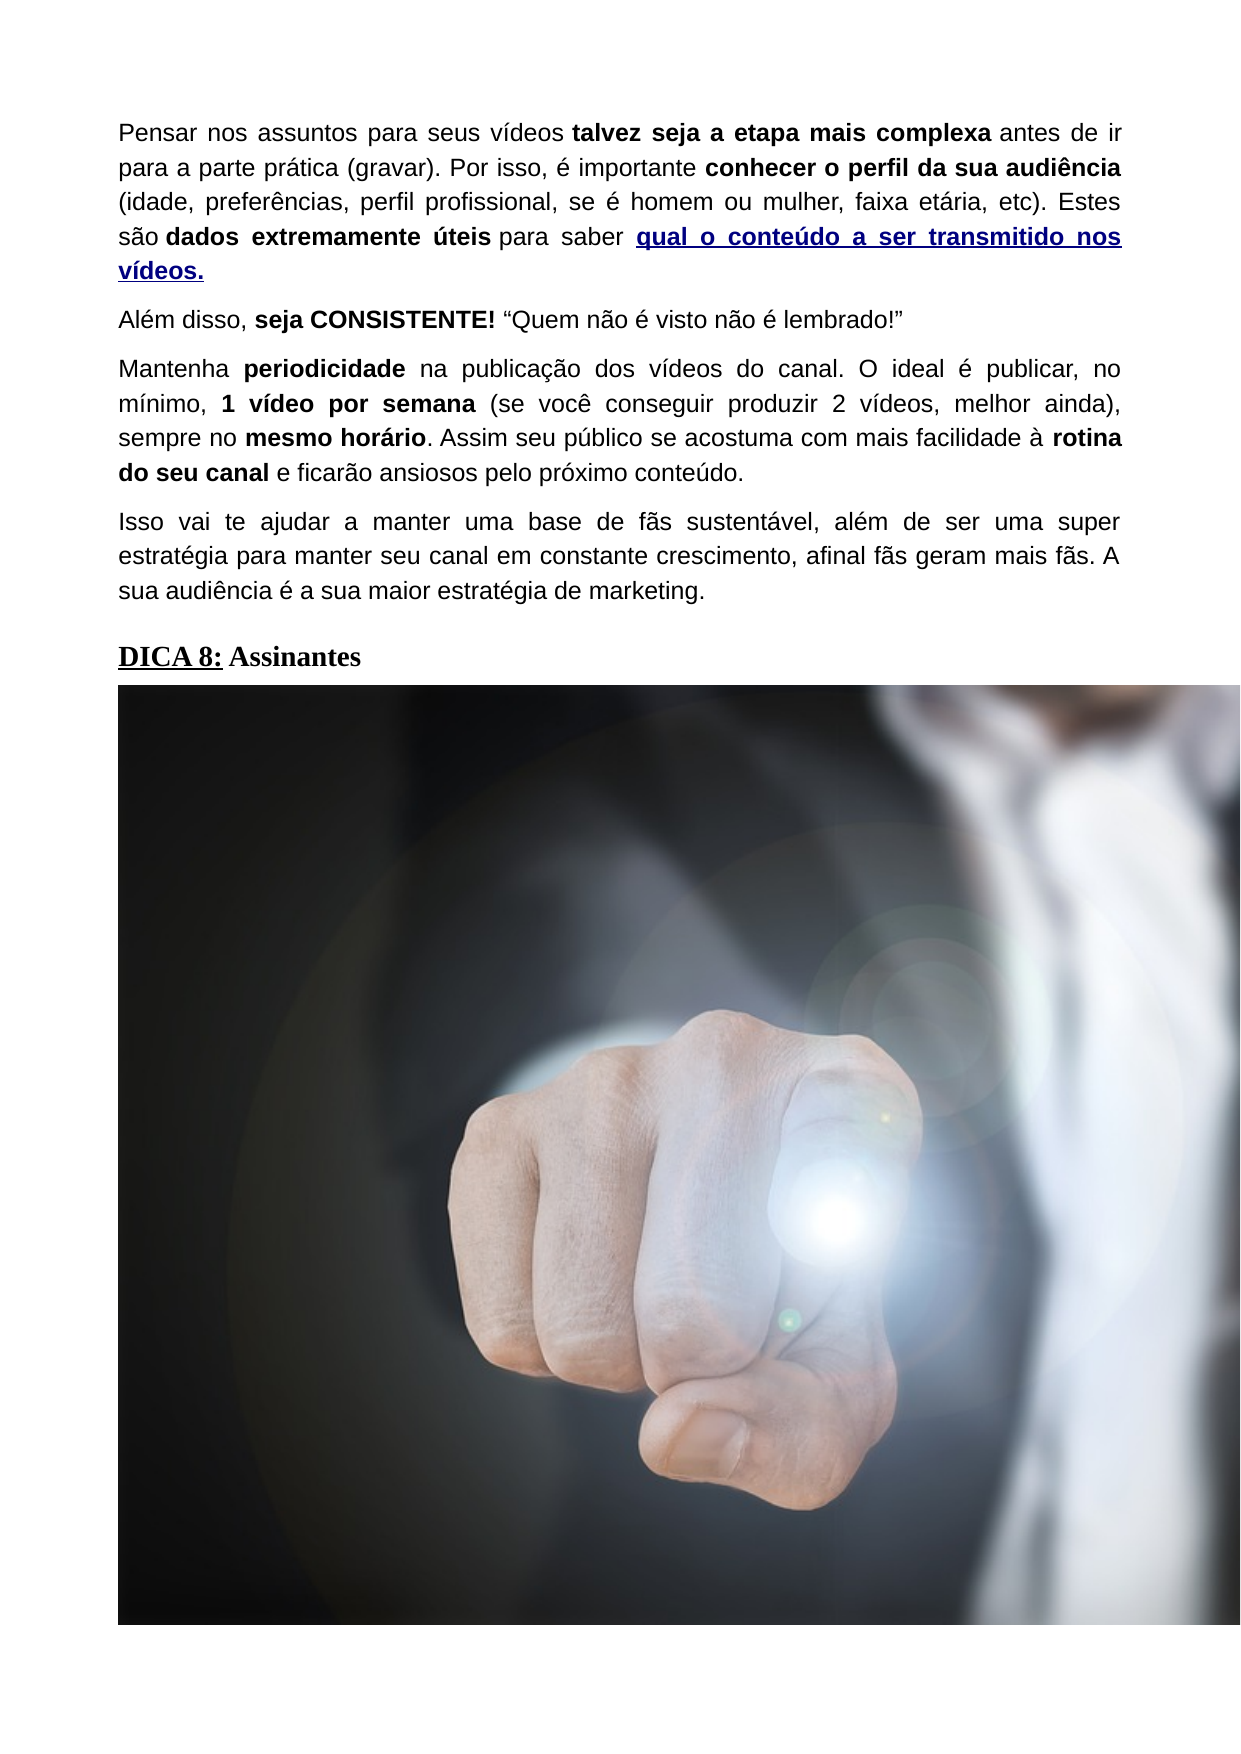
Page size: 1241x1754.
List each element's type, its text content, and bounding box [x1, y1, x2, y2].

subtitle DICA 8: Assinantes [118, 639, 1122, 673]
picture [118, 685, 1241, 1625]
text Além disso, seja CONSISTENTE! “Quem não é visto não é lembrado!” [118, 305, 1122, 334]
text Pensar nos assuntos para seus vídeos talvez seja a etapa mais complexa antes de ir para a parte prática (gravar). Por isso, é importante conhecer o perfil da sua audiência (idade, preferências, perfil profissional, se é homem ou mulher, faixa etária, etc). Estes são dados extremamente úteis para saber qual o conteúdo a ser transmitido nos vídeos. [118, 118, 1122, 285]
text Mantenha periodicidade na publicação dos vídeos do canal. O ideal é publicar, no mínimo, 1 vídeo por semana (se você conseguir produzir 2 vídeos, melhor ainda), sempre no mesmo horário. Assim seu público se acostuma com mais facilidade à rotina do seu canal e ficarão ansiosos pelo próximo conteúdo. [118, 354, 1122, 486]
text Isso vai te ajudar a manter uma base de fãs sustentável, além de ser uma super estratégia para manter seu canal em constante crescimento, afinal fãs geram mais fãs. A sua audiência é a sua maior estratégia de marketing. [118, 507, 1122, 604]
